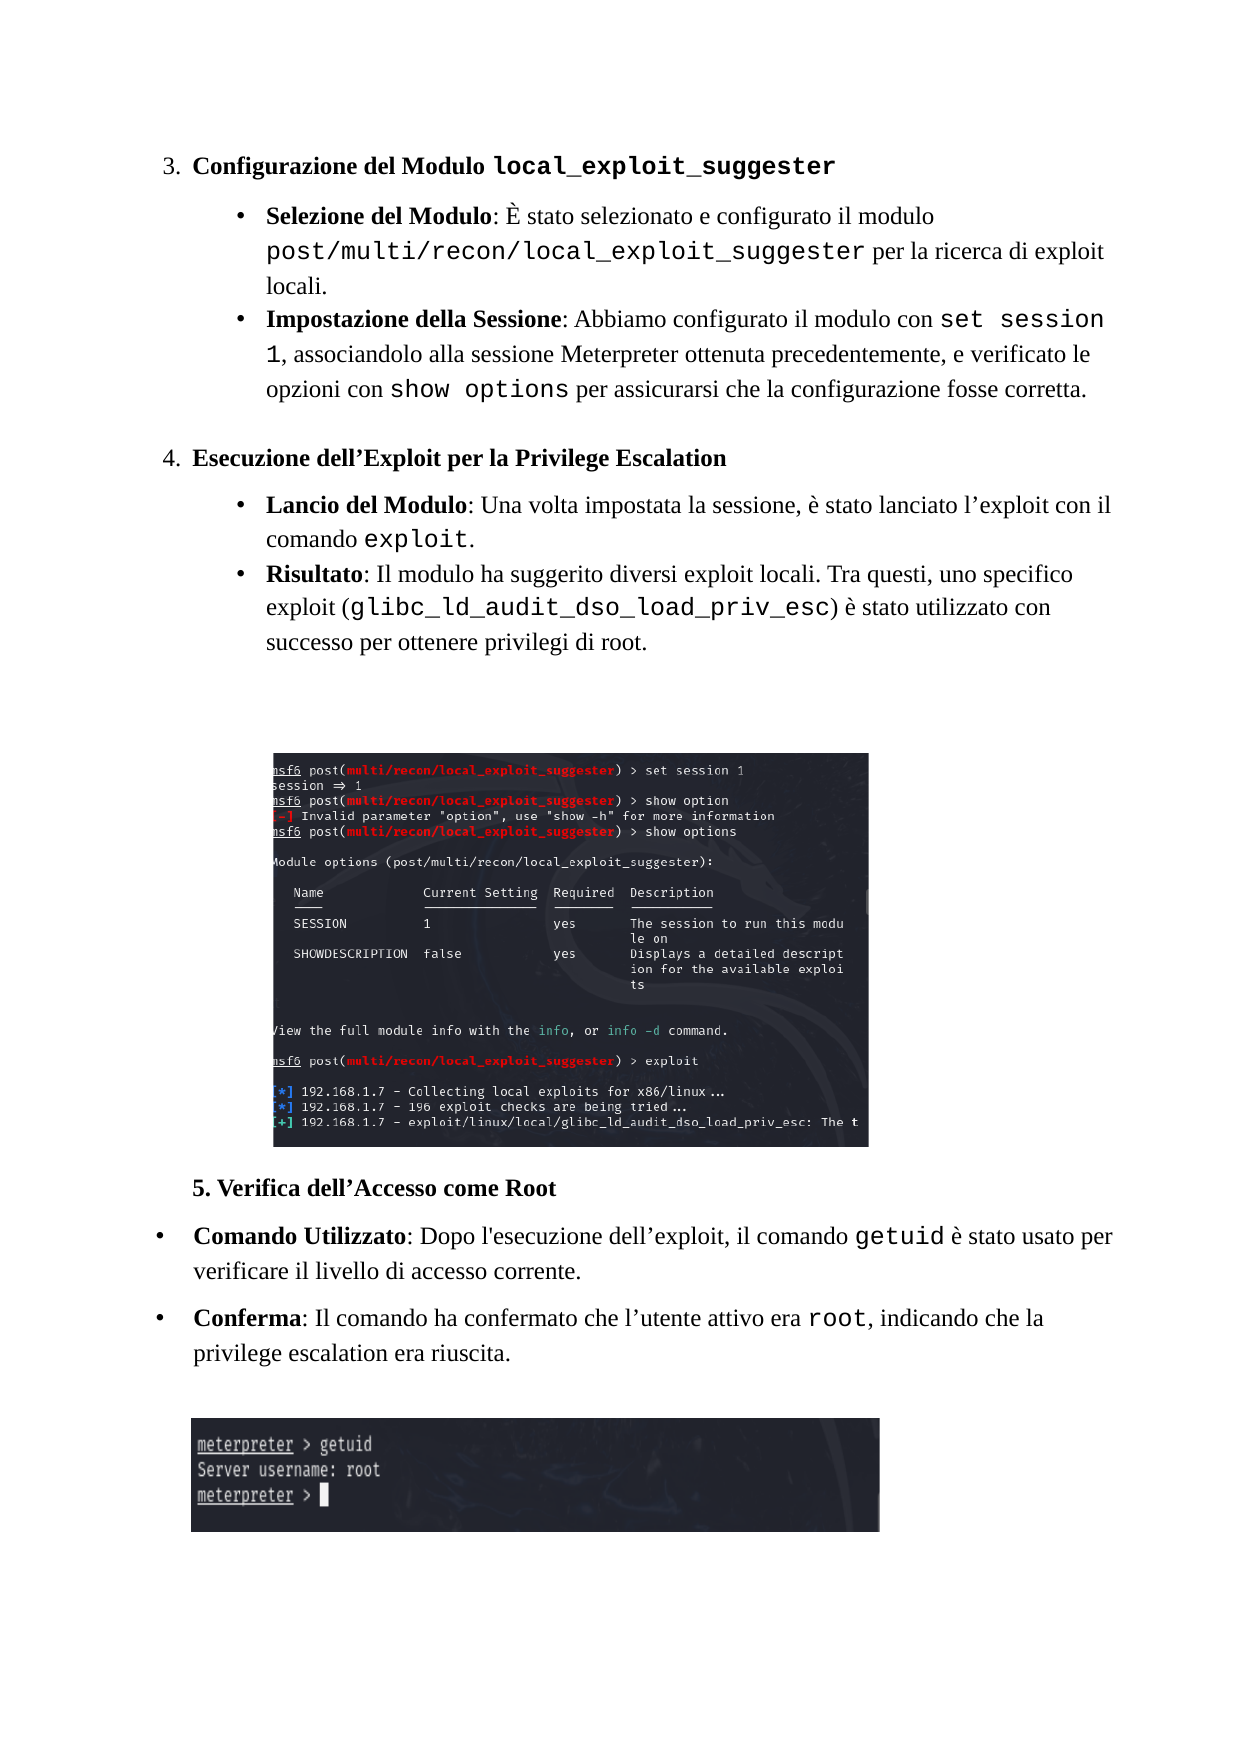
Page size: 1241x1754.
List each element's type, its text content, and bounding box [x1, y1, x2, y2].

list 5. Verifica dell’Accesso come Root [162, 1173, 1122, 1202]
list Comando Utilizzato: Dopo l'esecuzione dell’exploit, il comando getuid è stato usato per verificare il livello di accesso corrente. [156, 1221, 1122, 1284]
list Lancio del Modulo: Una volta impostata la sessione, è stato lanciato l’exploit con il comando exploit. [236, 491, 1122, 554]
list Impostazione della Sessione: Abbiamo configurato il modulo con set session 1, associandolo alla sessione Meterpreter ottenuta precedentemente, e verificato le opzioni con show options per assicurarsi che la configurazione fosse corretta. [236, 304, 1122, 405]
list Configurazione del Modulo local_exploit_suggester [162, 151, 1122, 182]
picture [273, 753, 869, 1147]
picture [191, 1418, 880, 1532]
list Selezione del Modulo: È stato selezionato e configurato il modulo post/multi/recon/local_exploit_suggester per la ricerca di exploit locali. [236, 201, 1122, 300]
list Risultato: Il modulo ha suggerito diversi exploit locali. Tra questi, uno specifico exploit (glibc_ld_audit_dso_load_priv_esc) è stato utilizzato con successo per ottenere privilegi di root. [236, 559, 1122, 656]
list Conferma: Il comando ha confermato che l’utente attivo era root, indicando che la privilege escalation era riuscita. [156, 1303, 1122, 1367]
list Esecuzione dell’Exploit per la Privilege Escalation [162, 443, 1122, 472]
